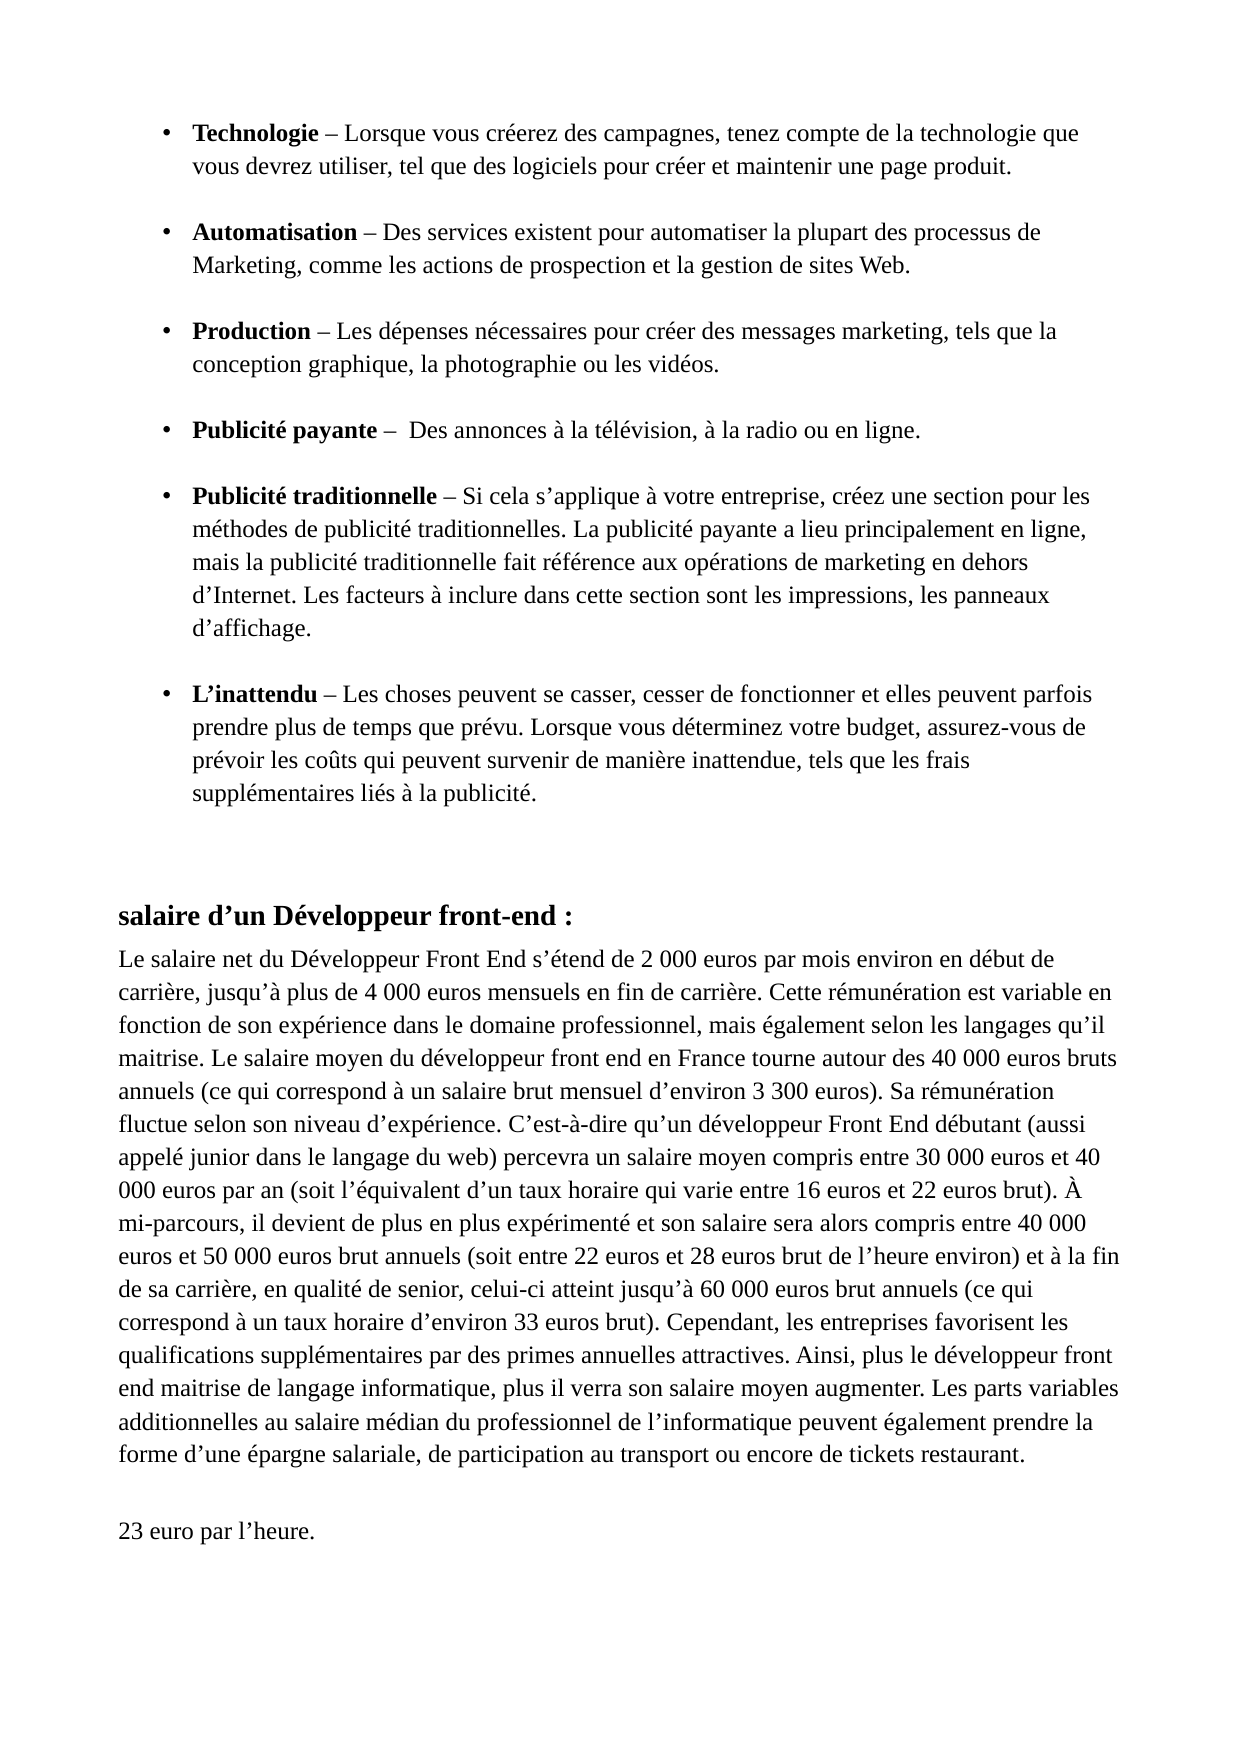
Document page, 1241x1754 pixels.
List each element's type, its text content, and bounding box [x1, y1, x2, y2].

text Le salaire net du Développeur Front End s’étend de 2 000 euros par mois environ en début de carrière, jusqu’à plus de 4 000 euros mensuels en fin de carrière. Cette rémunération est variable en fonction de son expérience dans le domaine professionnel, mais également selon les langages qu’il maitrise. Le salaire moyen du développeur front end en France tourne autour des 40 000 euros bruts annuels (ce qui correspond à un salaire brut mensuel d’environ 3 300 euros). Sa rémunération fluctue selon son niveau d’expérience. C’est-à-dire qu’un développeur Front End débutant (aussi appelé junior dans le langage du web) percevra un salaire moyen compris entre 30 000 euros et 40 000 euros par an (soit l’équivalent d’un taux horaire qui varie entre 16 euros et 22 euros brut). À mi-parcours, il devient de plus en plus expérimenté et son salaire sera alors compris entre 40 000 euros et 50 000 euros brut annuels (soit entre 22 euros et 28 euros brut de l’heure environ) et à la fin de sa carrière, en qualité de senior, celui-ci atteint jusqu’à 60 000 euros brut annuels (ce qui correspond à un taux horaire d’environ 33 euros brut). Cependant, les entreprises favorisent les qualifications supplémentaires par des primes annuelles attractives. Ainsi, plus le développeur front end maitrise de langage informatique, plus il verra son salaire moyen augmenter. Les parts variables additionnelles au salaire médian du professionnel de l’informatique peuvent également prendre la forme d’une épargne salariale, de participation au transport ou encore de tickets restaurant. [118, 944, 1122, 1468]
list Technologie – Lorsque vous créerez des campagnes, tenez compte de la technologie que vous devrez utiliser, tel que des logiciels pour créer et maintenir une page produit. [162, 118, 1122, 180]
list Publicité payante – Des annonces à la télévision, à la radio ou en ligne. [162, 415, 1122, 444]
list Automatisation – Des services existent pour automatiser la plupart des processus de Marketing, comme les actions de prospection et la gestion de sites Web. [162, 217, 1122, 279]
subtitle salaire d’un Développeur front-end : [118, 898, 1122, 932]
list Publicité traditionnelle – Si cela s’applique à votre entreprise, créez une section pour les méthodes de publicité traditionnelles. La publicité payante a lieu principalement en ligne, mais la publicité traditionnelle fait référence aux opérations de marketing en dehors d’Internet. Les facteurs à inclure dans cette section sont les impressions, les panneaux d’affichage. [162, 481, 1122, 642]
text 23 euro par l’heure. [118, 1516, 1122, 1545]
list L’inattendu – Les choses peuvent se casser, cesser de fonctionner et elles peuvent parfois prendre plus de temps que prévu. Lorsque vous déterminez votre budget, assurez-vous de prévoir les coûts qui peuvent survenir de manière inattendue, tels que les frais supplémentaires liés à la publicité. [162, 679, 1122, 807]
list Production – Les dépenses nécessaires pour créer des messages marketing, tels que la conception graphique, la photographie ou les vidéos. [162, 316, 1122, 378]
